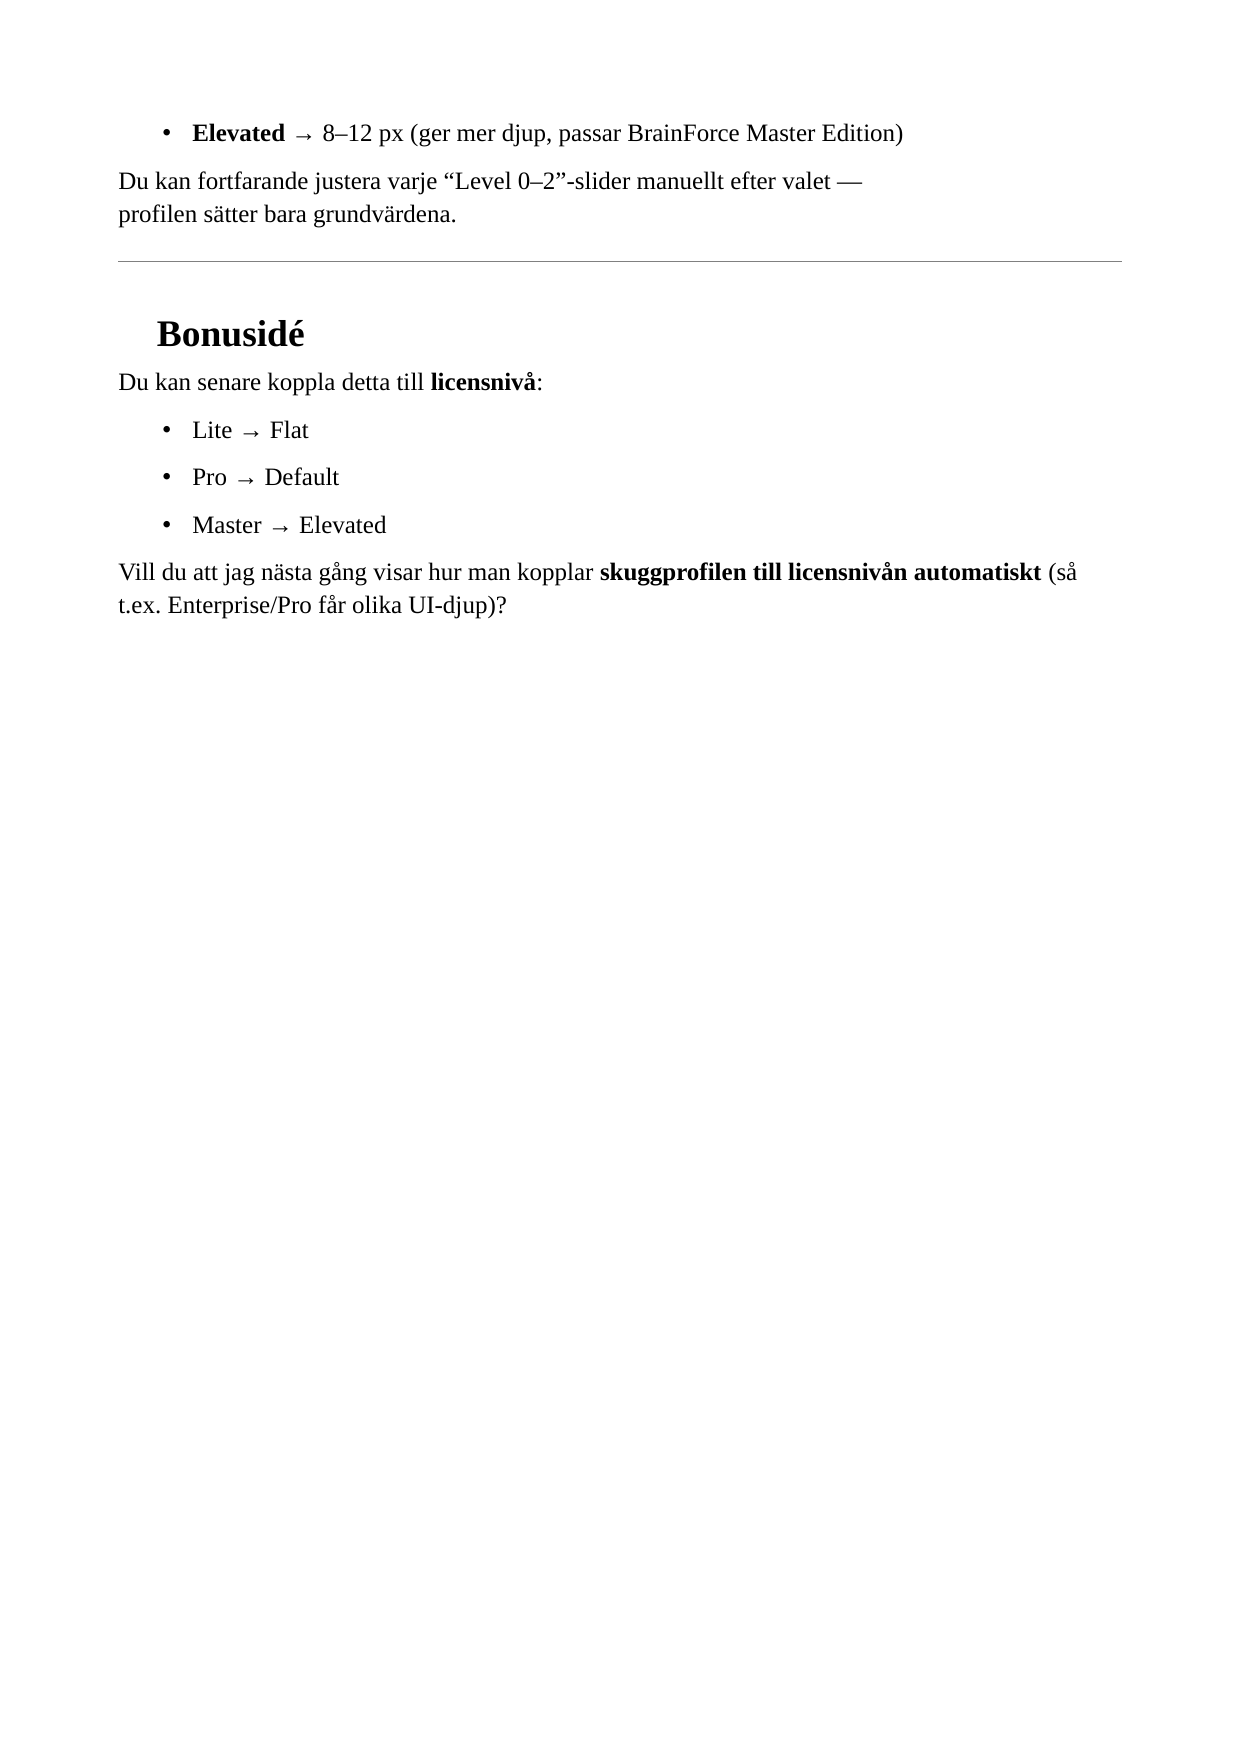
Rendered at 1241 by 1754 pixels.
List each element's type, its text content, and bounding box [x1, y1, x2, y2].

list Elevated → 8–12 px (ger mer djup, passar BrainForce Master Edition) [162, 118, 1122, 147]
subtitle 🧩 Bonusidé [118, 311, 1122, 354]
text Du kan fortfarande justera varje “Level 0–2”-slider manuellt efter valet — profilen sätter bara grundvärdena. [118, 166, 1122, 227]
list Lite → Flat [162, 415, 1122, 443]
list Pro → Default [162, 462, 1122, 491]
text Vill du att jag nästa gång visar hur man kopplar skuggprofilen till licensnivån automatiskt (så t.ex. Enterprise/Pro får olika UI-djup)? [118, 557, 1122, 619]
list Master → Elevated [162, 510, 1122, 539]
text Du kan senare koppla detta till licensnivå: [118, 367, 1122, 396]
